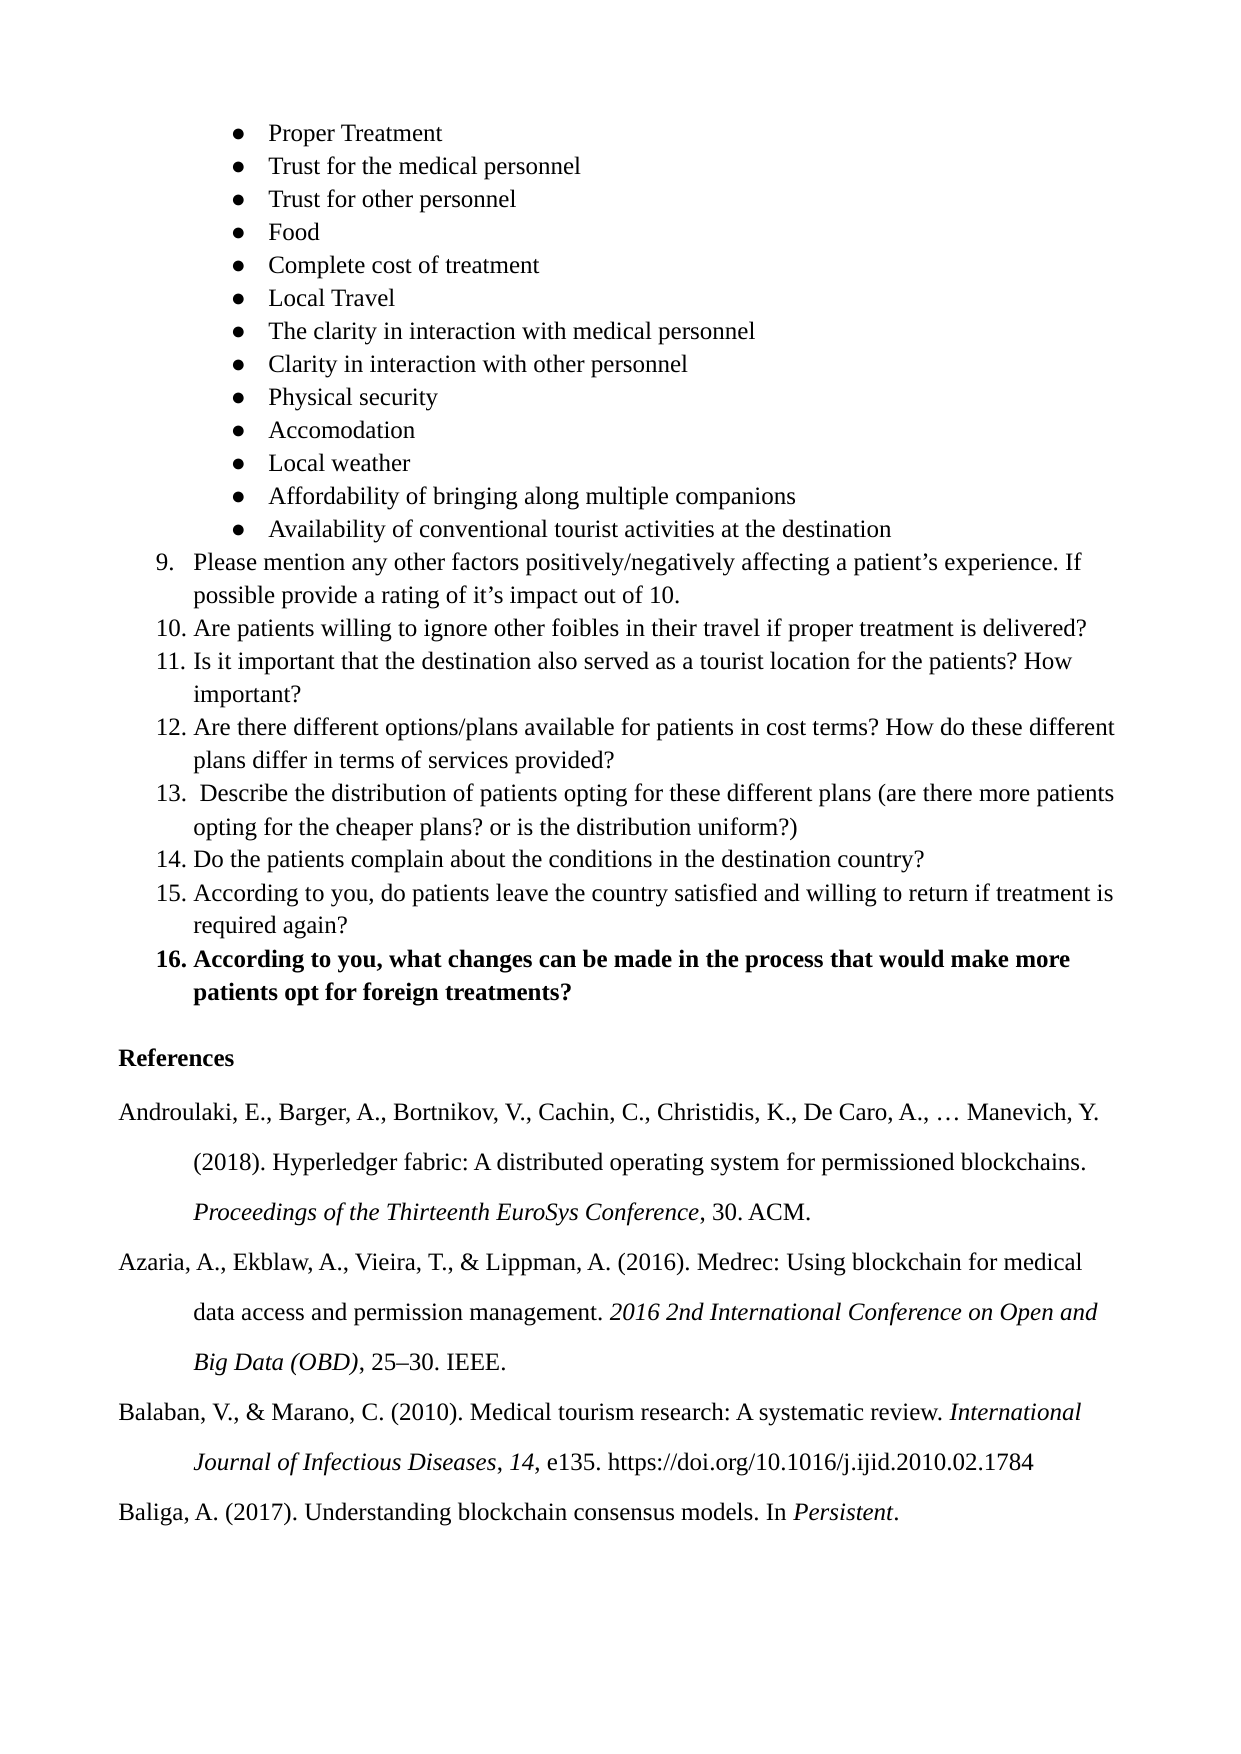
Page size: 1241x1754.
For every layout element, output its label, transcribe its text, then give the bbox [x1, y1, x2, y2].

list According to you, what changes can be made in the process that would make more patients opt for foreign treatments? [156, 944, 1122, 1005]
text Azaria, A., Ekblaw, A., Vieira, T., & Lippman, A. (2016). Medrec: Using blockchain for medical data access and permission management. 2016 2nd International Conference on Open and Big Data (OBD), 25–30. IEEE. [118, 1226, 1122, 1376]
list Describe the distribution of patients opting for these different plans (are there more patients opting for the cheaper plans? or is the distribution uniform?) [156, 778, 1122, 840]
list Is it important that the destination also served as a tourist location for the patients? How important? [156, 646, 1122, 708]
list Accomodation [231, 415, 1122, 444]
text Balaban, V., & Marano, C. (2010). Medical tourism research: A systematic review. International Journal of Infectious Diseases, 14, e135. https://doi.org/10.1016/j.ijid.2010.02.1784 [118, 1376, 1122, 1476]
text References [118, 1043, 1122, 1071]
list Do the patients complain about the conditions in the destination country? [156, 844, 1122, 873]
list Local Travel [231, 283, 1122, 312]
list Complete cost of treatment [231, 250, 1122, 279]
list Trust for the medical personnel [231, 151, 1122, 180]
text Baliga, A. (2017). Understanding blockchain consensus models. In Persistent. [118, 1476, 1122, 1526]
list Proper Treatment [231, 118, 1122, 147]
list The clarity in interaction with medical personnel [231, 316, 1122, 345]
list Are there different options/plans available for patients in cost terms? How do these different plans differ in terms of services provided? [156, 712, 1122, 774]
list Local weather [231, 448, 1122, 477]
text Androulaki, E., Barger, A., Bortnikov, V., Cachin, C., Christidis, K., De Caro, A., … Manevich, Y. (2018). Hyperledger fabric: A distributed operating system for permissioned blockchains. Proceedings of the Thirteenth EuroSys Conference, 30. ACM. [118, 1076, 1122, 1226]
list Please mention any other factors positively/negatively affecting a patient’s experience. If possible provide a rating of it’s impact out of 10. [156, 547, 1122, 609]
list Trust for other personnel [231, 184, 1122, 213]
list Availability of conventional tourist activities at the destination [231, 514, 1122, 543]
list Affordability of bringing along multiple companions [231, 481, 1122, 510]
list Are patients willing to ignore other foibles in their travel if proper treatment is delivered? [156, 613, 1122, 642]
list According to you, do patients leave the country satisfied and willing to return if treatment is required again? [156, 878, 1122, 939]
list Physical security [231, 382, 1122, 411]
list Clarity in interaction with other personnel [231, 349, 1122, 378]
list Food [231, 217, 1122, 246]
